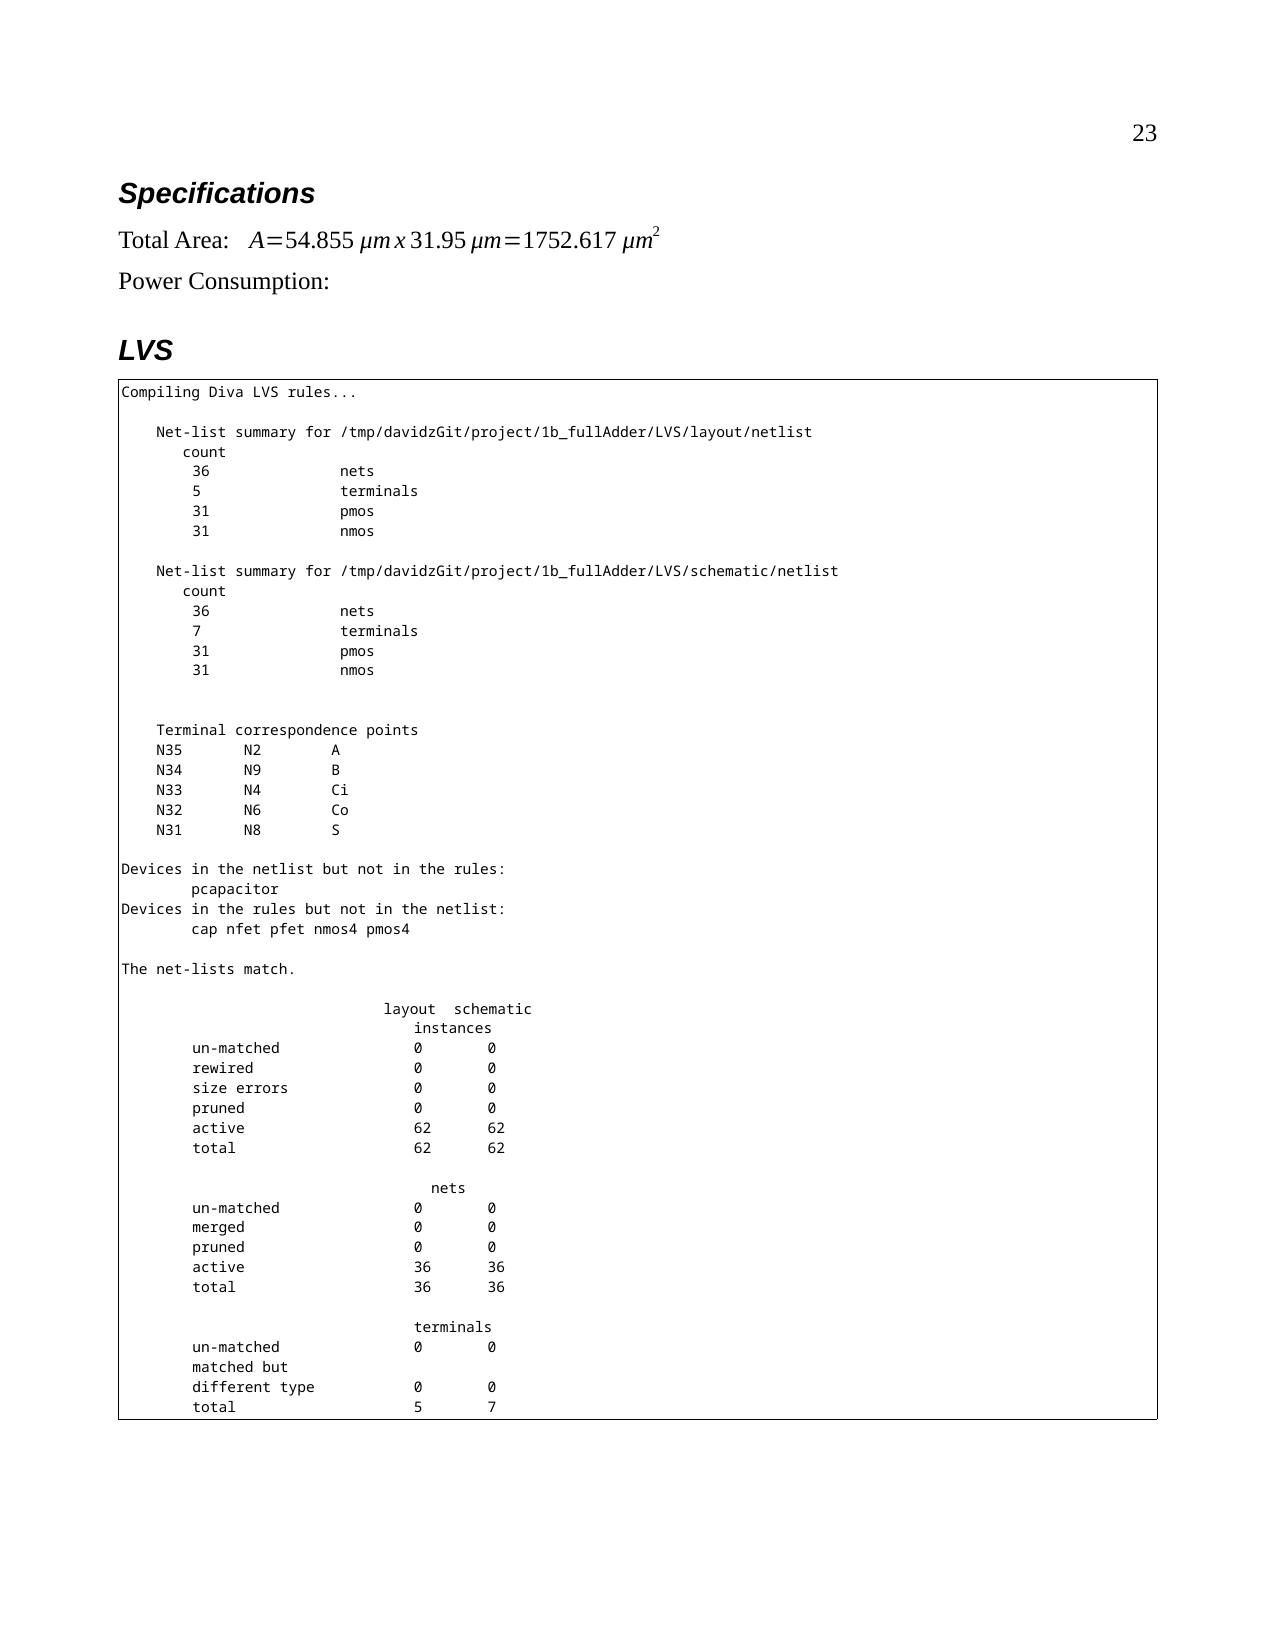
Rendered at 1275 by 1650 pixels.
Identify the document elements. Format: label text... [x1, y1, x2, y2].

subtitle LVS [118, 332, 1157, 366]
text pruned 0 0 [119, 1095, 1157, 1115]
text un-matched 0 0 [119, 1194, 1157, 1214]
text layout schematic [119, 995, 1157, 1015]
text nets [119, 1174, 1157, 1194]
text rewired 0 0 [119, 1055, 1157, 1075]
text 36 nets [119, 458, 1157, 478]
text total 62 62 [119, 1134, 1157, 1158]
text pruned 0 0 [119, 1234, 1157, 1254]
text count [119, 577, 1157, 597]
text size errors 0 0 [119, 1075, 1157, 1095]
text terminals [119, 1314, 1157, 1333]
text total 5 7 [119, 1393, 1157, 1419]
text N35 N2 A [119, 737, 1157, 757]
text active 36 36 [119, 1254, 1157, 1274]
text pcapacitor [119, 876, 1157, 896]
text different type 0 0 [119, 1373, 1157, 1393]
text Total Area: [118, 222, 1157, 254]
text count [119, 438, 1157, 458]
text un-matched 0 0 [119, 1035, 1157, 1055]
text Devices in the netlist but not in the rules: [119, 856, 1157, 876]
text Terminal correspondence points [119, 717, 1157, 737]
text N31 N8 S [119, 816, 1157, 839]
text active 62 62 [119, 1115, 1157, 1134]
text Devices in the rules but not in the netlist: [119, 896, 1157, 916]
text Power Consumption: [118, 266, 1157, 295]
text 5 terminals [119, 478, 1157, 498]
text total 36 36 [119, 1274, 1157, 1297]
text 31 pmos [119, 637, 1157, 657]
text un-matched 0 0 [119, 1333, 1157, 1353]
text N32 N6 Co [119, 796, 1157, 816]
text 31 nmos [119, 518, 1157, 541]
text matched but [119, 1353, 1157, 1373]
text The net-lists match. [119, 956, 1157, 978]
text N34 N9 B [119, 757, 1157, 776]
text 31 nmos [119, 657, 1157, 680]
text 36 nets [119, 597, 1157, 617]
text Net-list summary for /tmp/davidzGit/project/1b_fullAdder/LVS/layout/netlist [119, 418, 1157, 438]
text 31 pmos [119, 498, 1157, 518]
text 7 terminals [119, 617, 1157, 637]
text Net-list summary for /tmp/davidzGit/project/1b_fullAdder/LVS/schematic/netlist [119, 558, 1157, 577]
text N33 N4 Ci [119, 776, 1157, 796]
text instances [119, 1015, 1157, 1035]
text Compiling Diva LVS rules... [119, 380, 1157, 402]
text merged 0 0 [119, 1214, 1157, 1234]
text cap nfet pfet nmos4 pmos4 [119, 916, 1157, 939]
subtitle Specifications [118, 176, 1157, 210]
